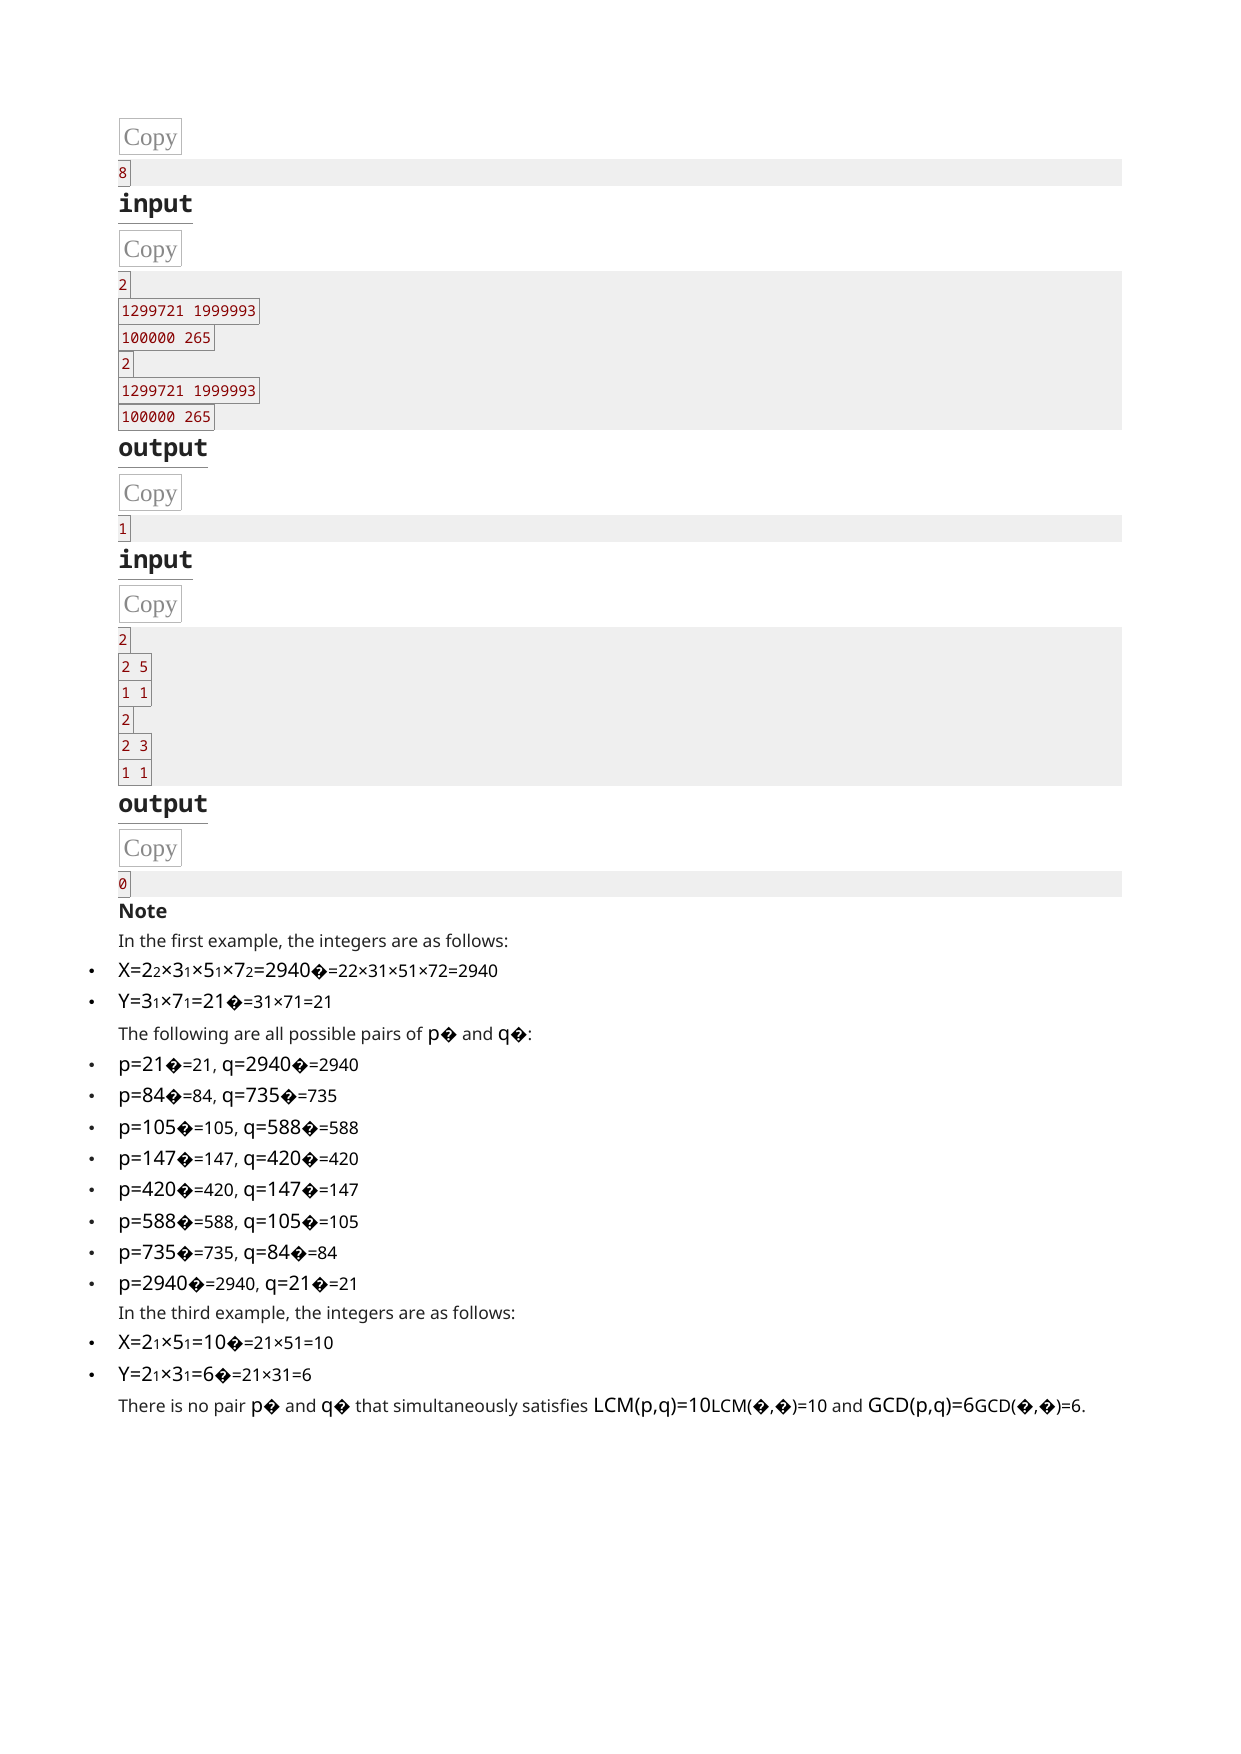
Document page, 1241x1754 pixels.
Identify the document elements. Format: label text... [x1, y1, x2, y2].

text [131, 627, 1122, 653]
text 2 [118, 272, 130, 298]
text 100000 265 [119, 325, 214, 350]
list p=21�=21, q=2940�=2940 [118, 1050, 1122, 1077]
text 0 [118, 872, 130, 897]
text [182, 585, 1121, 622]
text 1 [118, 516, 130, 541]
text In the first example, the integers are as follows: [118, 928, 1122, 952]
text 1 1 [119, 681, 151, 706]
text [131, 271, 1122, 298]
text 2 5 [119, 654, 151, 680]
text 100000 265 [119, 405, 214, 430]
text output [118, 786, 1122, 823]
text Copy [120, 830, 181, 866]
text [152, 653, 1122, 680]
text input [118, 186, 1122, 223]
text 2 3 [119, 734, 151, 759]
list X=21×51=10�=21×51=10 [118, 1328, 1122, 1356]
text Note [118, 897, 1122, 924]
list Y=31×71=21�=31×71=21 [118, 987, 1122, 1014]
text [182, 230, 1121, 266]
text [152, 733, 1122, 759]
list X=22×31×51×72=2940�=22×31×51×72=2940 [118, 956, 1122, 983]
text [260, 298, 1122, 324]
text 2 [119, 352, 133, 377]
text In the third example, the integers are as follows: [118, 1301, 1122, 1325]
text [215, 324, 1122, 351]
list p=2940�=2940, q=21�=21 [118, 1269, 1122, 1297]
text [134, 706, 1122, 733]
text [152, 680, 1122, 706]
list p=588�=588, q=105�=105 [118, 1207, 1122, 1234]
text [182, 829, 1121, 866]
text The following are all possible pairs of p� and q�: [118, 1019, 1122, 1046]
list p=735�=735, q=84�=84 [118, 1238, 1122, 1265]
text [131, 159, 1122, 186]
text Copy [120, 475, 181, 510]
text Copy [120, 231, 181, 266]
list p=105�=105, q=588�=588 [118, 1113, 1122, 1140]
list p=147�=147, q=420�=420 [118, 1144, 1122, 1171]
text There is no pair p� and q� that simultaneously satisfies LCM(p,q)=10LCM(�,�)=10 and GCD(p,q)=6GCD(�,�)=6. [118, 1391, 1122, 1418]
text input [118, 542, 1122, 579]
text Copy [120, 586, 181, 622]
text [131, 515, 1122, 542]
list p=84�=84, q=735�=735 [118, 1081, 1122, 1109]
text 1 1 [119, 760, 151, 785]
text output [118, 430, 1122, 467]
list p=420�=420, q=147�=147 [118, 1175, 1122, 1203]
text [182, 474, 1121, 510]
text 2 [118, 628, 130, 653]
text [134, 351, 1122, 377]
text [182, 118, 1121, 154]
text Copy [120, 119, 181, 154]
text [260, 377, 1122, 403]
text 8 [118, 161, 130, 186]
text [152, 759, 1122, 786]
text [131, 871, 1122, 897]
text 1299721 1999993 [119, 299, 259, 324]
text [215, 403, 1122, 430]
text 1299721 1999993 [119, 378, 259, 403]
text 2 [119, 707, 133, 733]
list Y=21×31=6�=21×31=6 [118, 1359, 1122, 1387]
